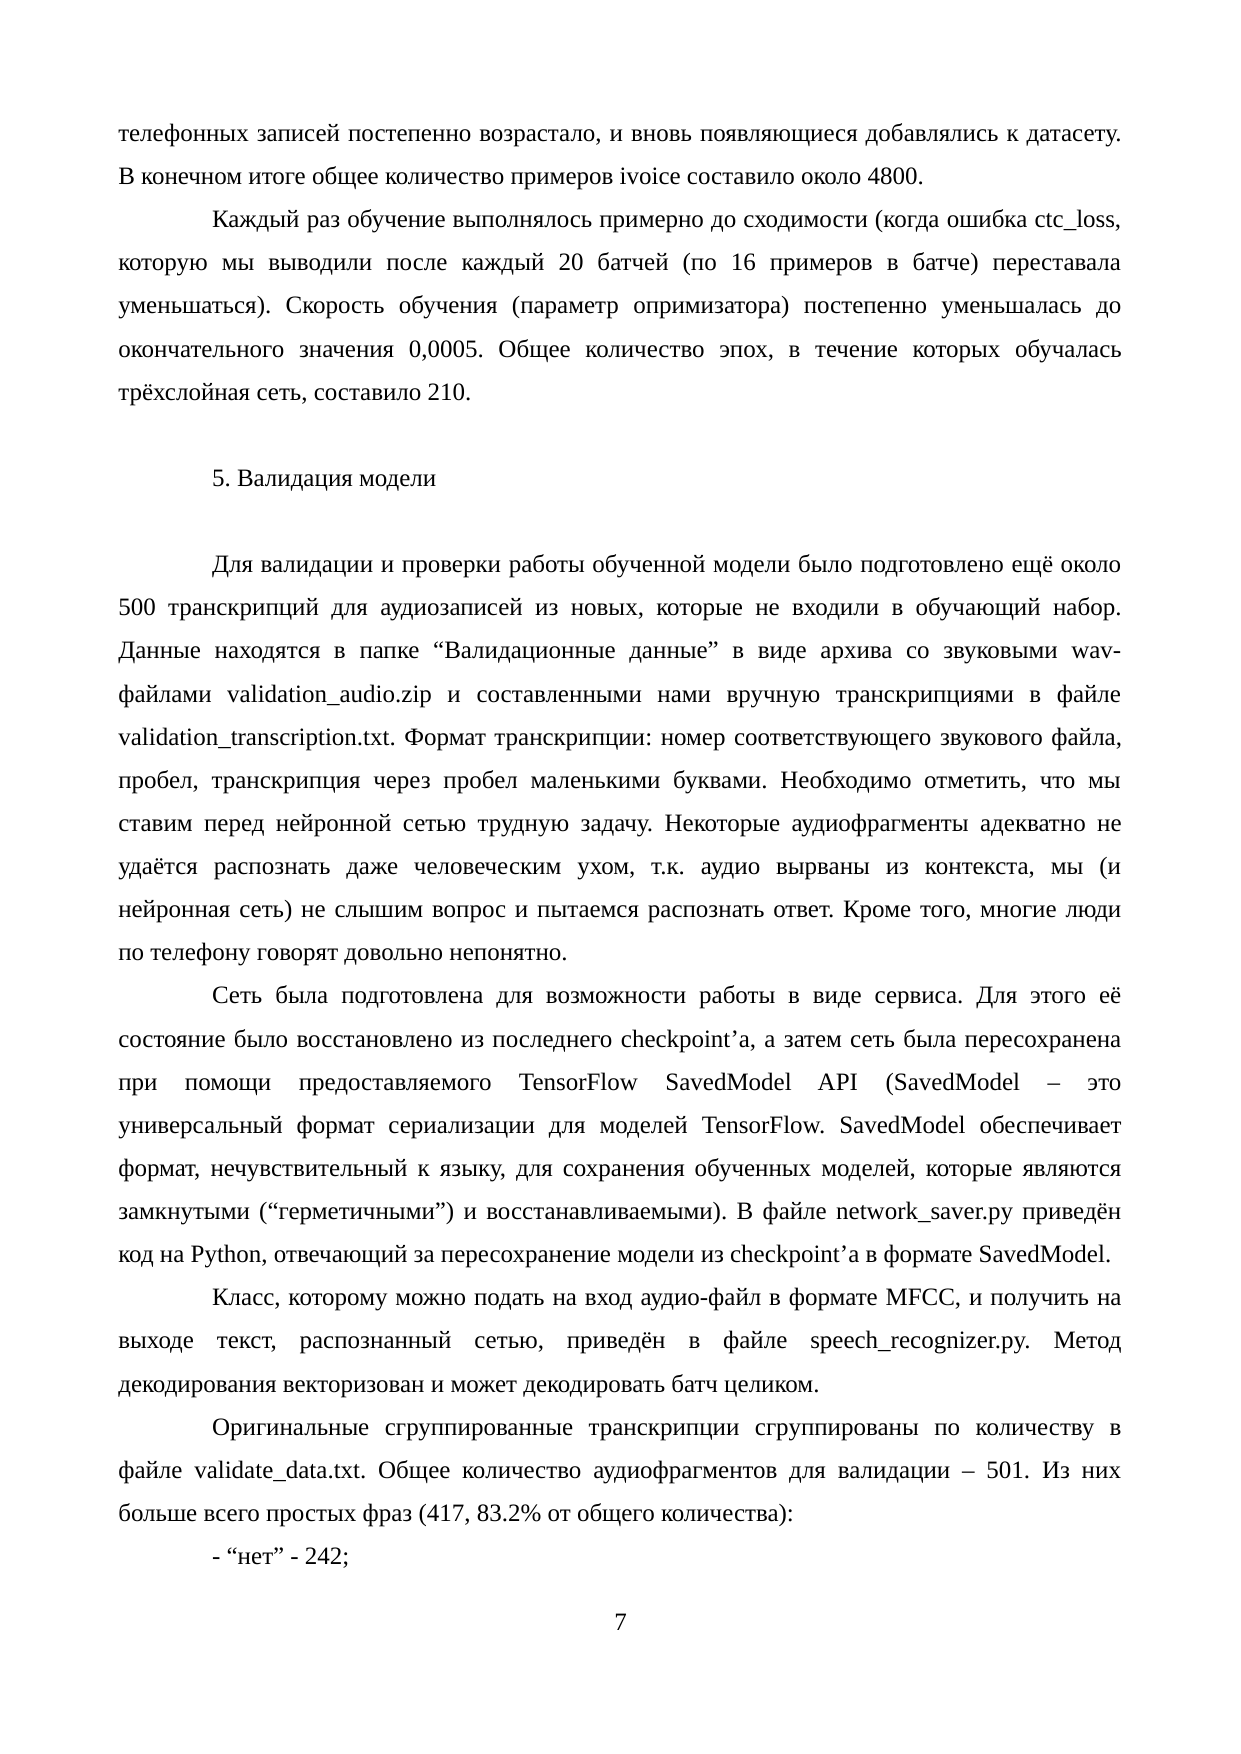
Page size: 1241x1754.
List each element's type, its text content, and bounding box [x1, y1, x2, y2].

text Для валидации и проверки работы обученной модели было подготовлено ещё около 500 транскрипций для аудиозаписей из новых, которые не входили в обучающий набор. Данные находятся в папке “Валидационные данные” в виде архива со звуковыми wav-файлами validation_audio.zip и составленными нами вручную транскрипциями в файле validation_transcription.txt. Формат транскрипции: номер соответствующего звукового файла, пробел, транскрипция через пробел маленькими буквами. Необходимо отметить, что мы ставим перед нейронной сетью трудную задачу. Некоторые аудиофрагменты адекватно не удаётся распознать даже человеческим ухом, т.к. аудио вырваны из контекста, мы (и нейронная сеть) не слышим вопрос и пытаемся распознать ответ. Кроме того, многие люди по телефону говорят довольно непонятно. [118, 549, 1122, 966]
text Сеть была подготовлена для возможности работы в виде сервиса. Для этого её состояние было восстановлено из последнего checkpoint’а, а затем сеть была пересохранена при помощи предоставляемого TensorFlow SavedModel API (SavedModel – это универсальный формат сериализации для моделей TensorFlow. SavedModel обеспечивает формат, нечувствительный к языку, для сохранения обученных моделей, которые являются замкнутыми (“герметичными”) и восстанавливаемыми). В файле network_saver.py приведён код на Python, отвечающий за пересохранение модели из checkpoint’а в формате SavedModel. [118, 981, 1122, 1268]
text Каждый раз обучение выполнялось примерно до сходимости (когда ошибка ctc_loss, которую мы выводили после каждый 20 батчей (по 16 примеров в батче) переставала уменьшаться). Скорость обучения (параметр опримизатора) постепенно уменьшалась до окончательного значения 0,0005. Общее количество эпох, в течение которых обучалась трёхслойная сеть, составило 210. [118, 204, 1122, 406]
text телефонных записей постепенно возрастало, и вновь появляющиеся добавлялись к датасету. В конечном итоге общее количество примеров ivoice составило около 4800. [118, 118, 1122, 190]
text 5. Валидация модели [118, 463, 1122, 492]
text Класс, которому можно подать на вход аудио-файл в формате MFCC, и получить на выходе текст, распознанный сетью, приведён в файле speech_recognizer.py. Метод декодирования векторизован и может декодировать батч целиком. [118, 1282, 1122, 1397]
text - “нет” - 242; [118, 1541, 1122, 1570]
text Оригинальные сгруппированные транскрипции сгруппированы по количеству в файле validate_data.txt. Общее количество аудиофрагментов для валидации – 501. Из них больше всего простых фраз (417, 83.2% от общего количества): [118, 1412, 1122, 1527]
